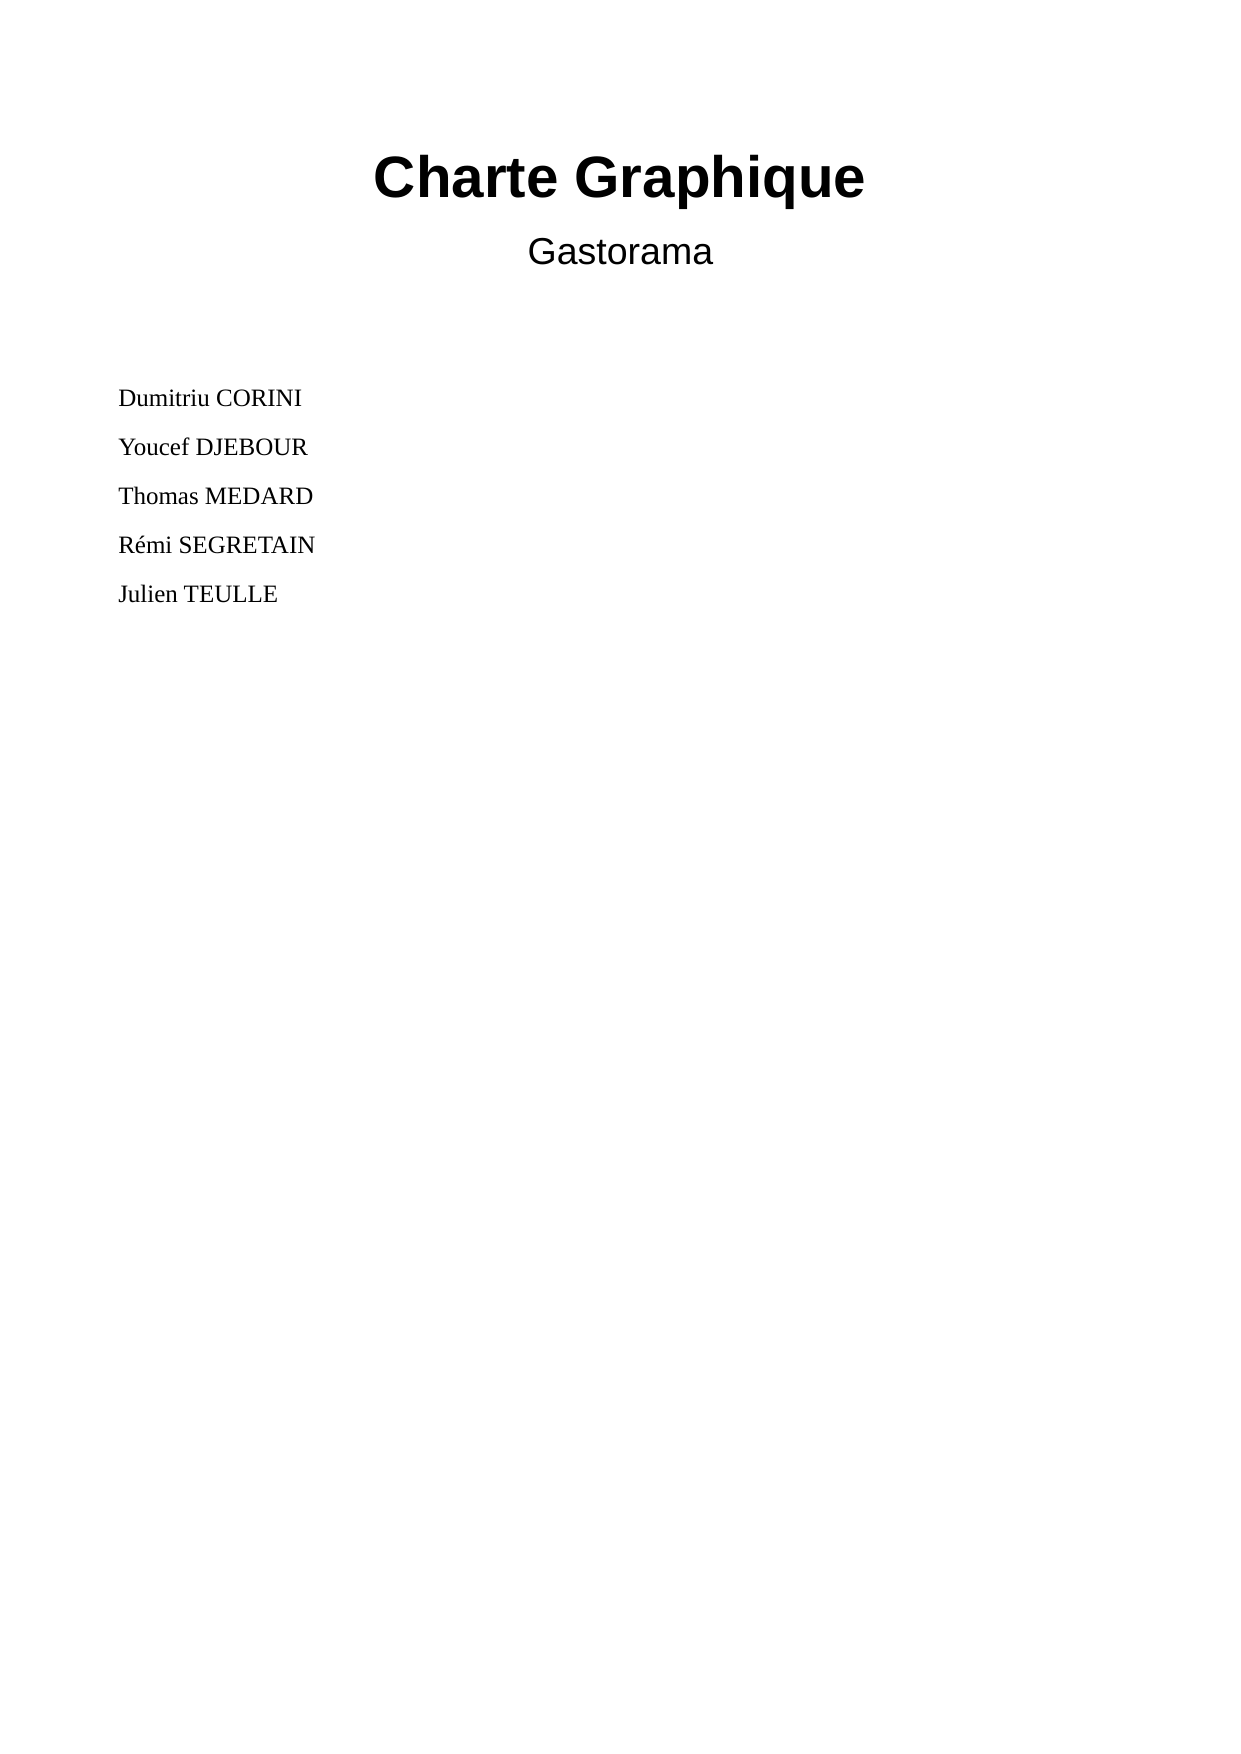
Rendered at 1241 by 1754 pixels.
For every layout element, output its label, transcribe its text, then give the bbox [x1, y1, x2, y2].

text Julien TEULLE [118, 579, 1122, 608]
text Dumitriu CORINI [118, 383, 1122, 411]
subtitle Gastorama [118, 229, 1122, 272]
text Rémi SEGRETAIN [118, 530, 1122, 559]
title Charte Graphique [118, 143, 1122, 210]
text Youcef DJEBOUR [118, 432, 1122, 461]
text Thomas MEDARD [118, 481, 1122, 509]
